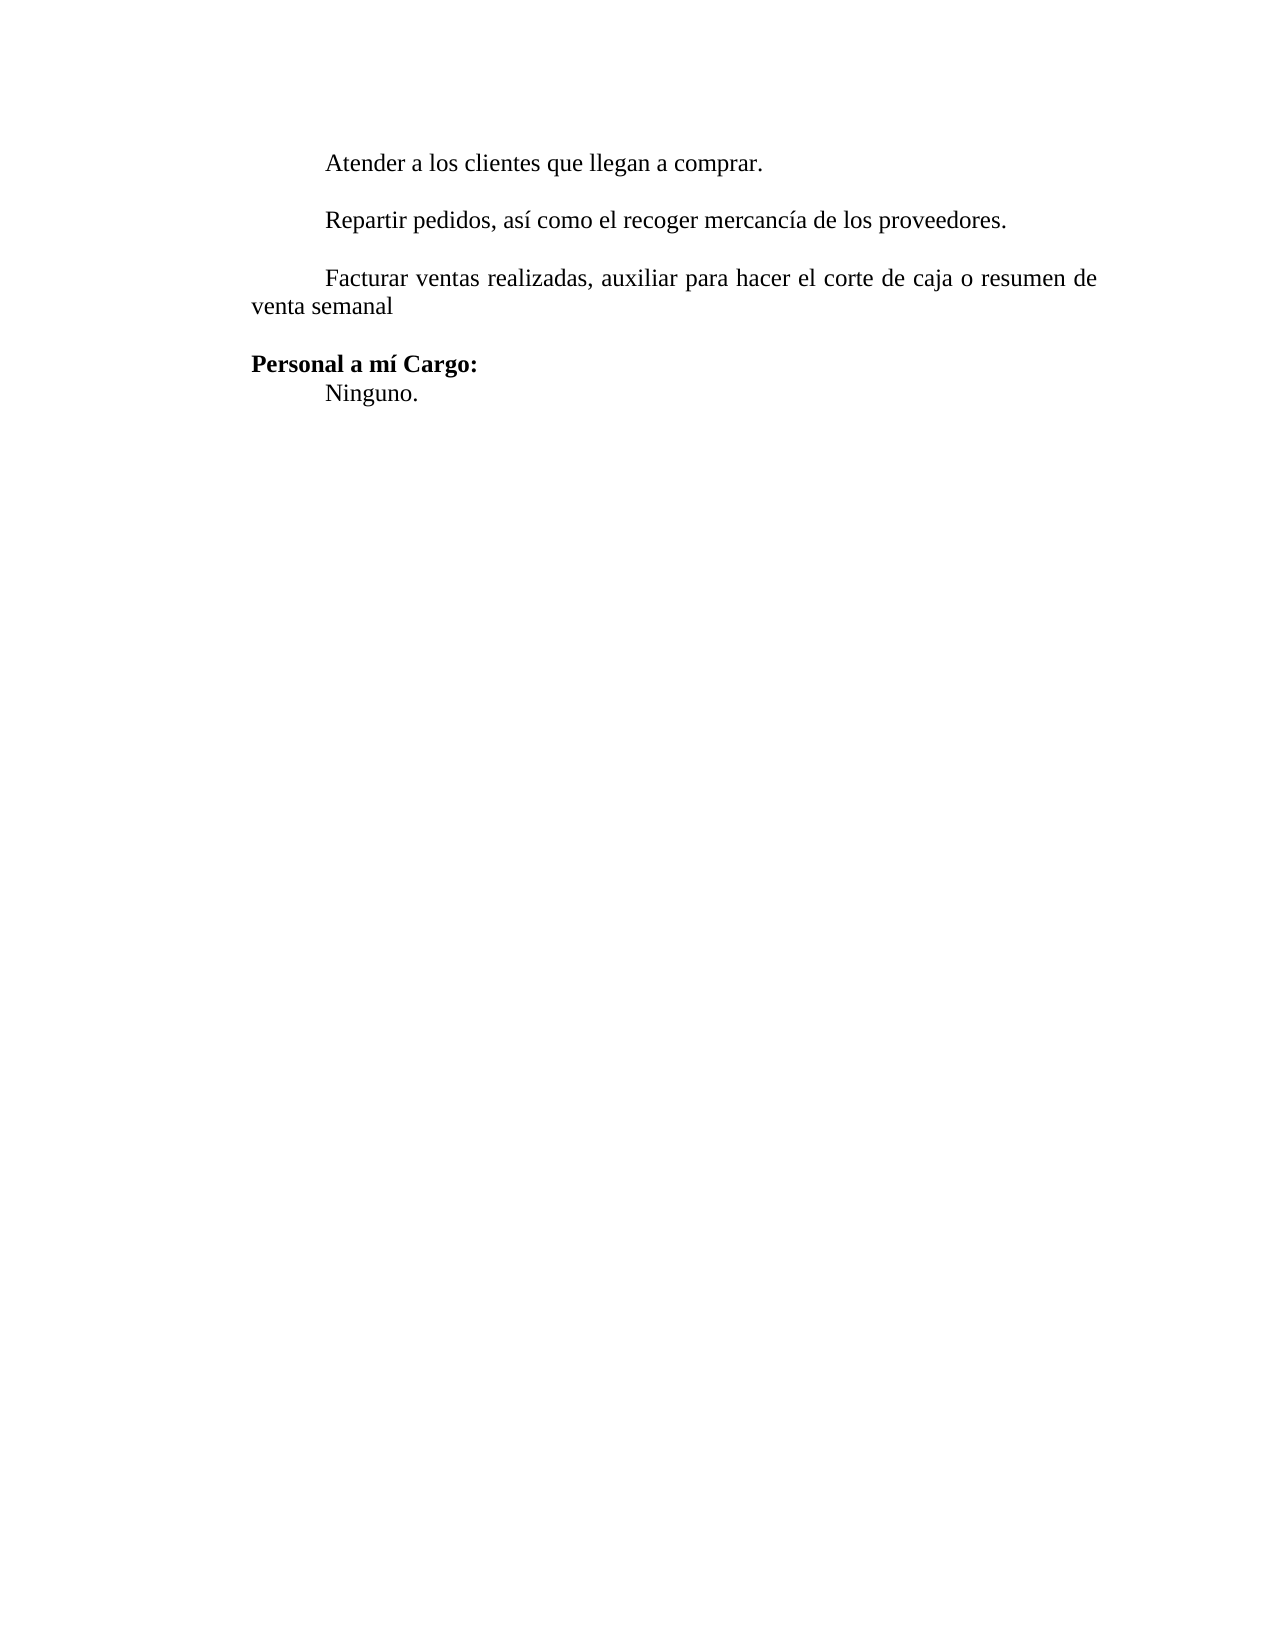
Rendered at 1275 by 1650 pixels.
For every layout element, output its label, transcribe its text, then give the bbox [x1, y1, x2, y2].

text Personal a mí Cargo: [177, 349, 1098, 378]
text Ninguno. [177, 378, 1098, 406]
text Facturar ventas realizadas, auxiliar para hacer el corte de caja o resumen de venta semanal [251, 263, 1098, 320]
text Atender a los clientes que llegan a comprar. [177, 148, 1098, 176]
text Repartir pedidos, así como el recoger mercancía de los proveedores. [251, 205, 1098, 234]
